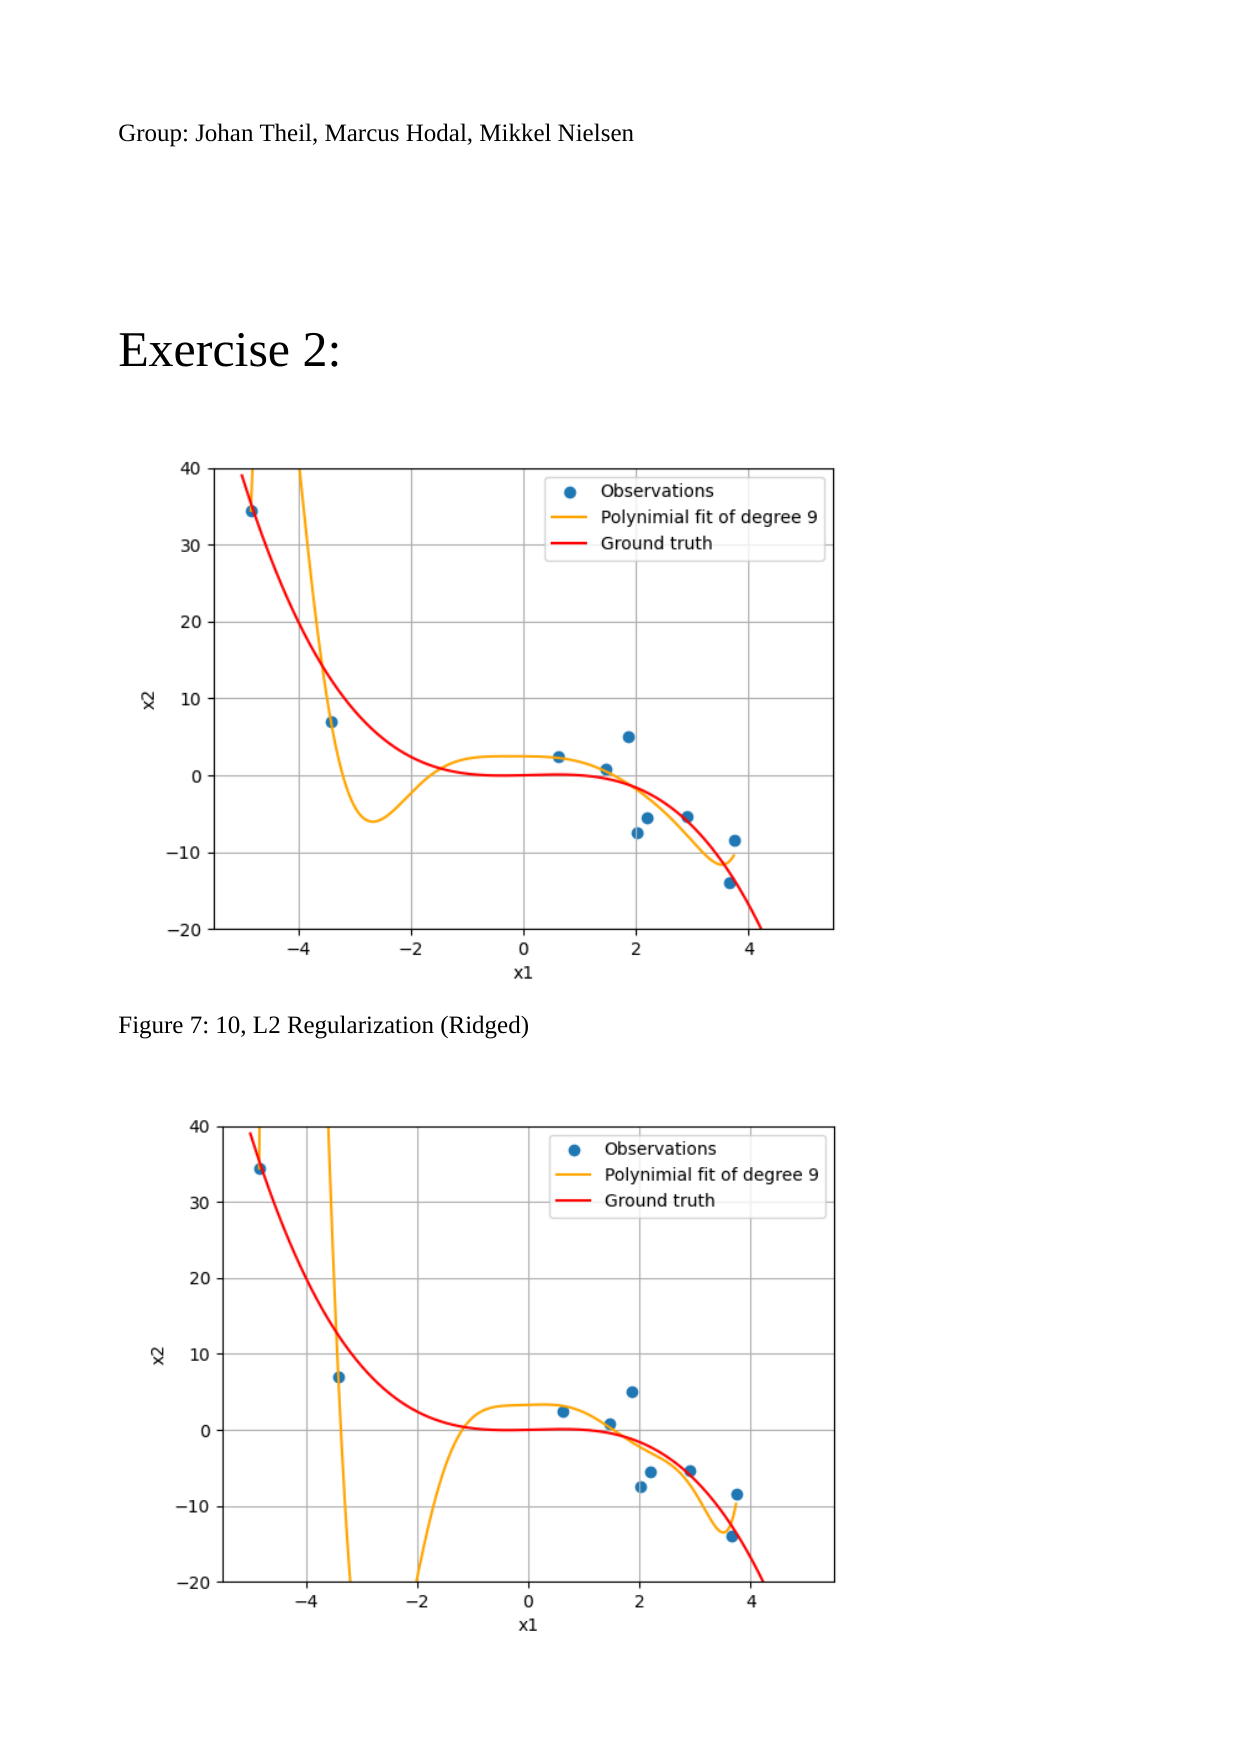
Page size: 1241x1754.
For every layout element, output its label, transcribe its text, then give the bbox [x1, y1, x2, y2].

picture [124, 1055, 913, 1647]
picture [114, 396, 913, 995]
text Exercise 2: [118, 320, 1122, 378]
text Figure 7: 10, L2 Regularization (Ridged) [118, 1010, 1122, 1039]
